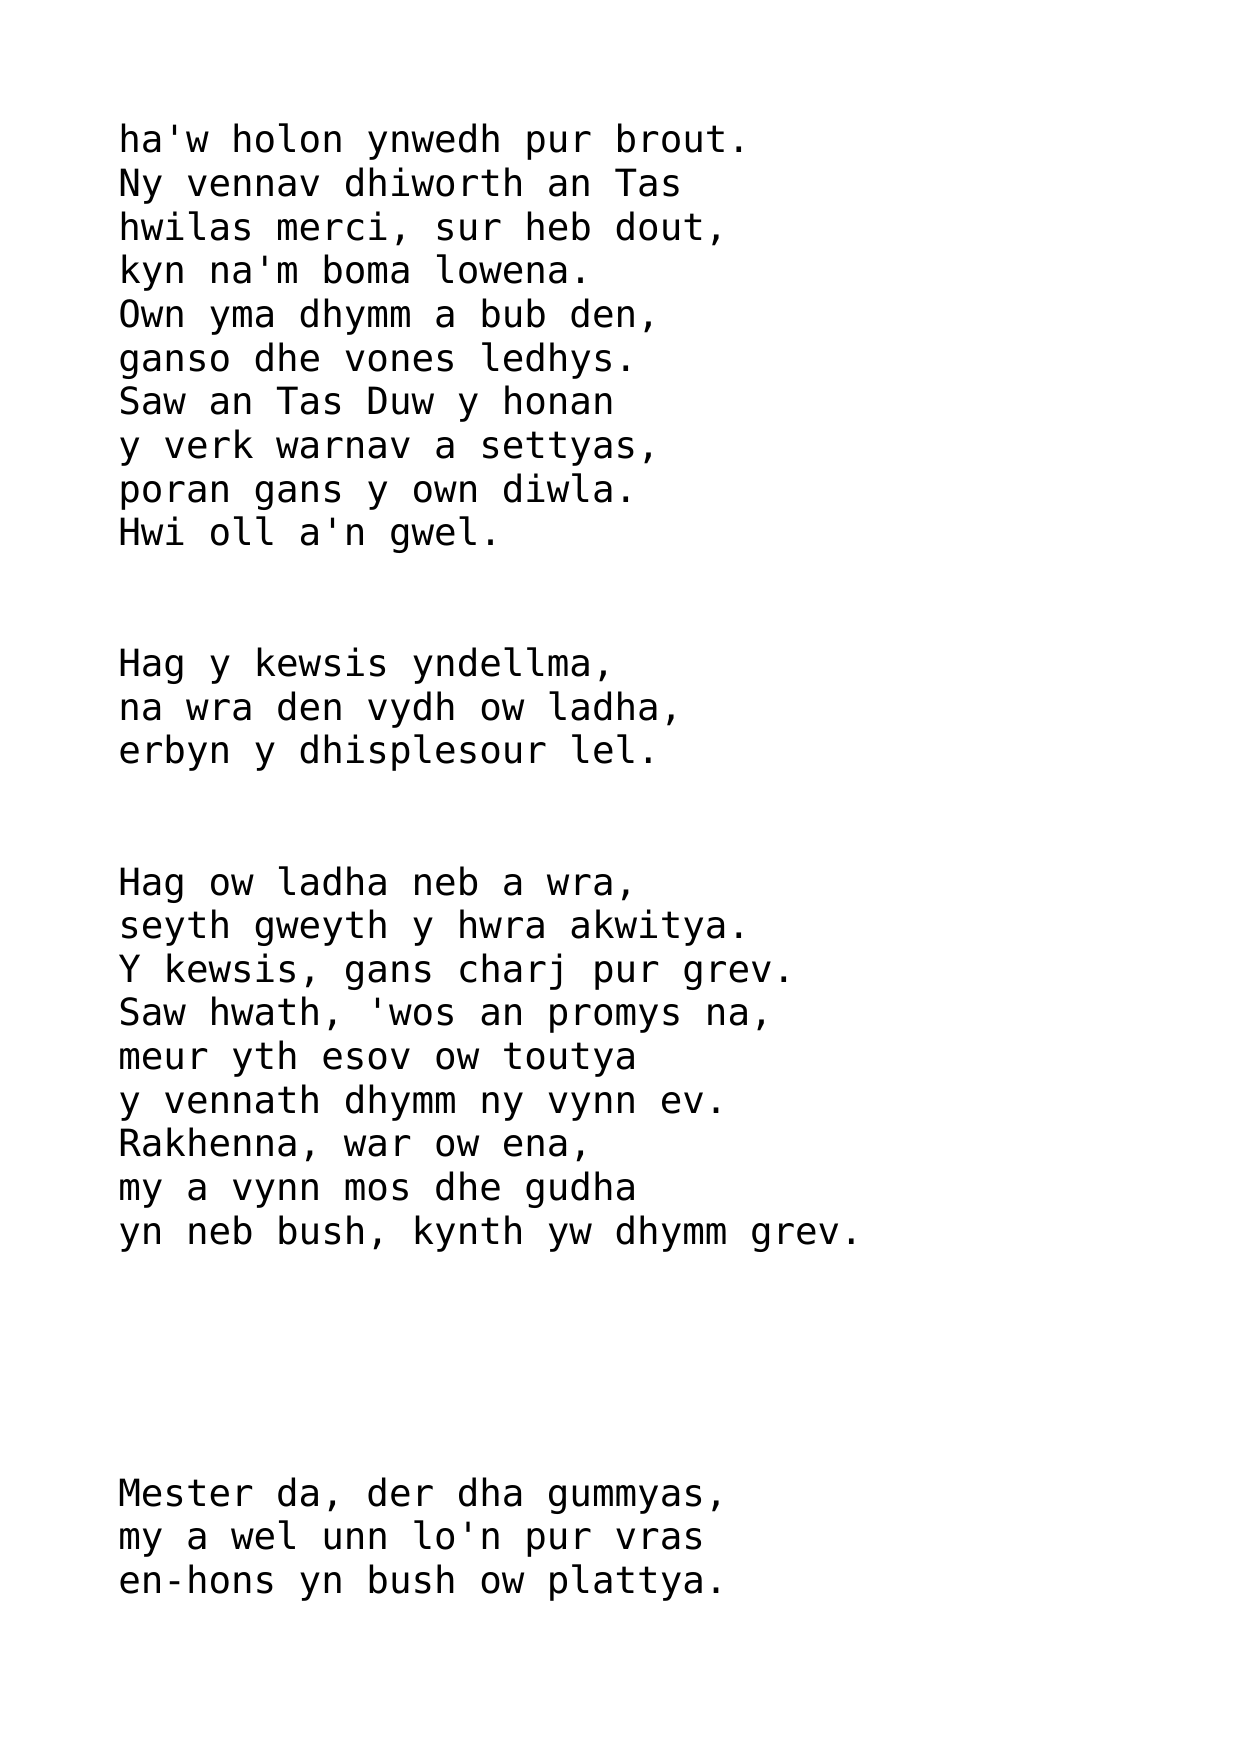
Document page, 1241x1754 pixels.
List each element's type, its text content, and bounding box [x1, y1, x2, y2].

text poran gans y own diwla. [118, 467, 1122, 511]
text erbyn y dhisplesour lel. [118, 729, 1122, 773]
text Hag y kewsis yndellma, [118, 642, 1122, 686]
text Mester da, der dha gummyas, [118, 1471, 1122, 1515]
text kyn na'm boma lowena. [118, 249, 1122, 293]
text en-hons yn bush ow plattya. [118, 1558, 1122, 1602]
text Rakhenna, war ow ena, [118, 1122, 1122, 1166]
text ganso dhe vones ledhys. [118, 336, 1122, 380]
text Hwi oll a'n gwel. [118, 511, 1122, 554]
text my a wel unn lo'n pur vras [118, 1515, 1122, 1558]
text ha'w holon ynwedh pur brout. [118, 118, 1122, 162]
text seyth gweyth y hwra akwitya. [118, 904, 1122, 947]
text y verk warnav a settyas, [118, 424, 1122, 467]
text Ny vennav dhiworth an Tas [118, 162, 1122, 205]
text y vennath dhymm ny vynn ev. [118, 1078, 1122, 1122]
text Hag ow ladha neb a wra, [118, 860, 1122, 904]
text na wra den vydh ow ladha, [118, 686, 1122, 729]
text yn neb bush, kynth yw dhymm grev. [118, 1209, 1122, 1253]
text Saw hwath, 'wos an promys na, [118, 991, 1122, 1035]
text Saw an Tas Duw y honan [118, 380, 1122, 424]
text hwilas merci, sur heb dout, [118, 205, 1122, 249]
text Own yma dhymm a bub den, [118, 293, 1122, 336]
text meur yth esov ow toutya [118, 1035, 1122, 1078]
text my a vynn mos dhe gudha [118, 1166, 1122, 1209]
text Y kewsis, gans charj pur grev. [118, 947, 1122, 991]
